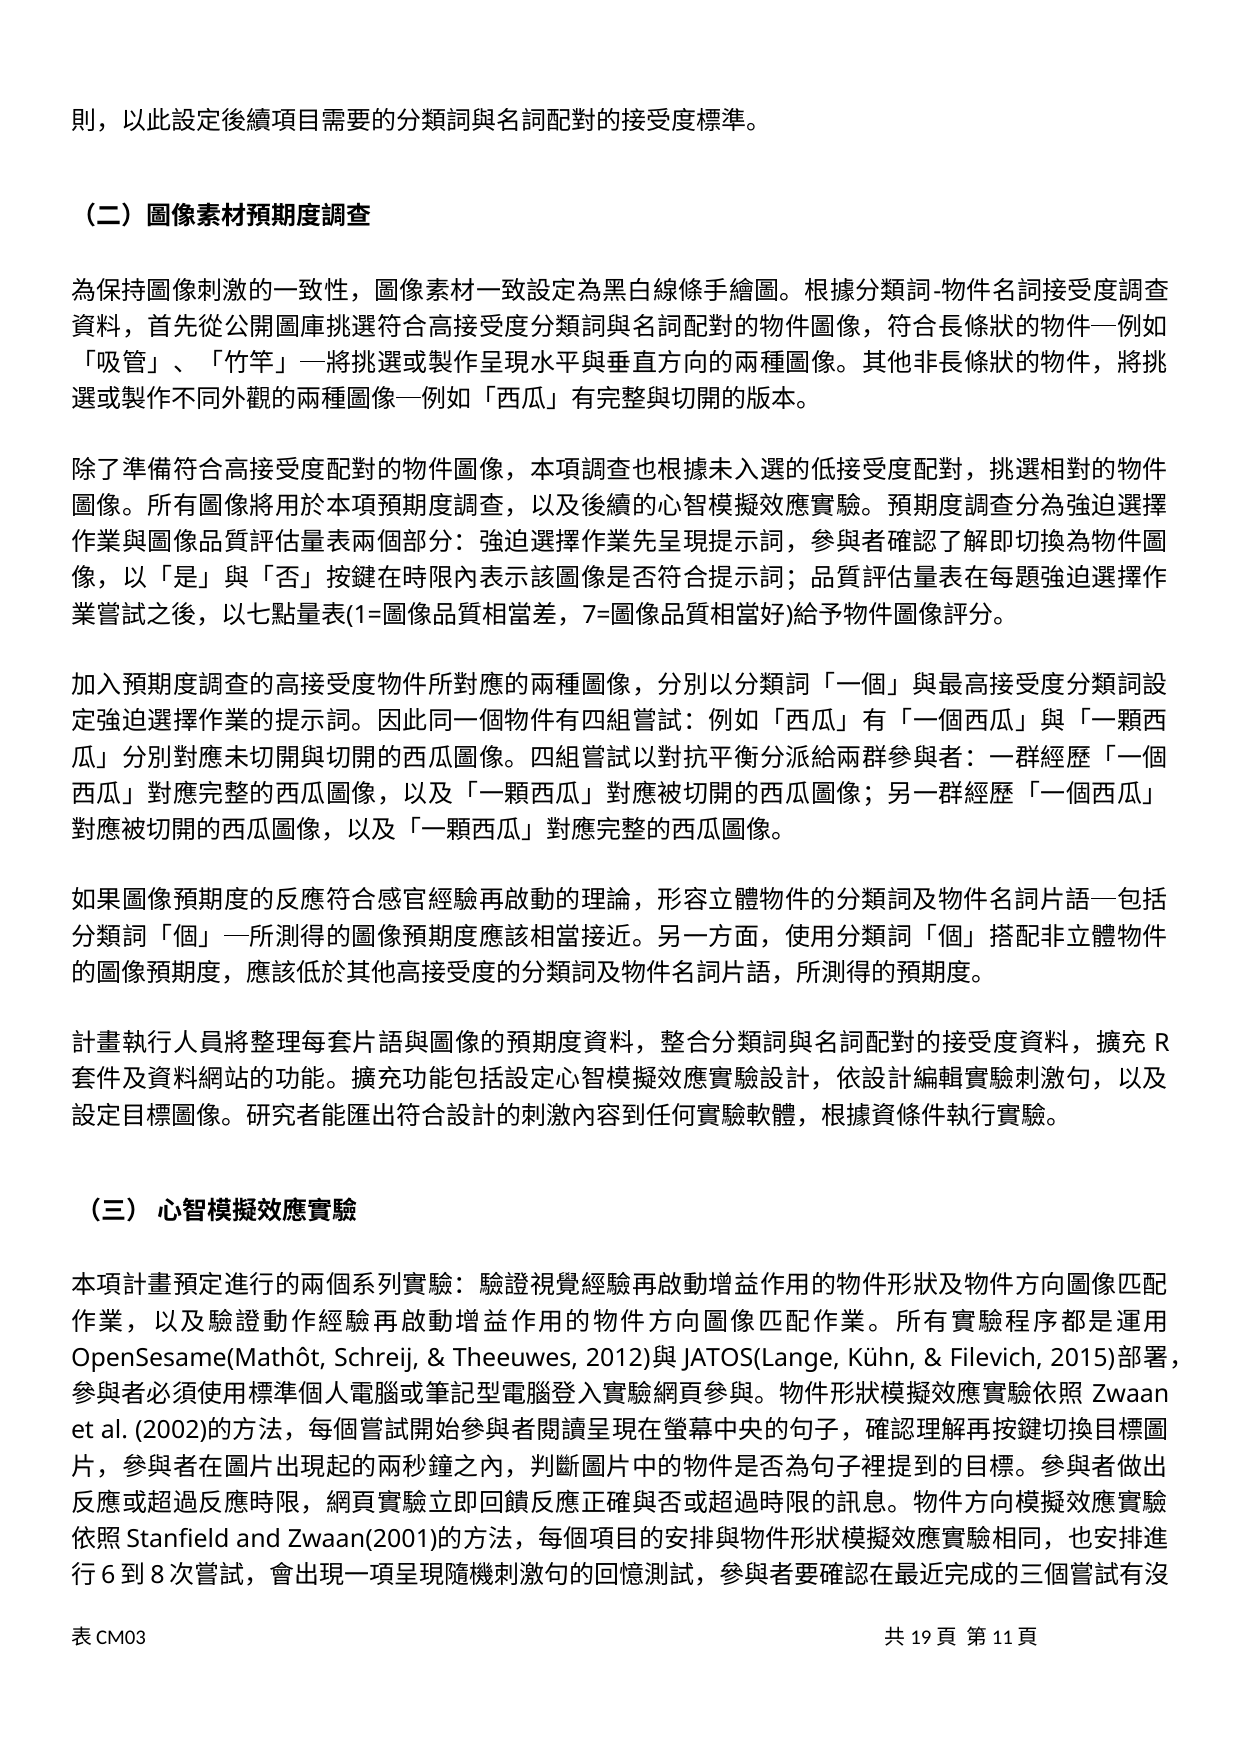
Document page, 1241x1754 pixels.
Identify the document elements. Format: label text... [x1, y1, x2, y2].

text 加入預期度調查的高接受度物件所對應的兩種圖像，分別以分類詞「一個」與最高接受度分類詞設定強迫選擇作業的提示詞。因此同一個物件有四組嘗試：例如「西瓜」有「一個西瓜」與「一顆西瓜」分別對應未切開與切開的西瓜圖像。四組嘗試以對抗平衡分派給兩群參與者：一群經歷「一個西瓜」對應完整的西瓜圖像，以及「一顆西瓜」對應被切開的西瓜圖像；另一群經歷「一個西瓜」對應被切開的西瓜圖像，以及「一顆西瓜」對應完整的西瓜圖像。 [71, 664, 1169, 846]
text 除了準備符合高接受度配對的物件圖像，本項調查也根據未入選的低接受度配對，挑選相對的物件圖像。所有圖像將用於本項預期度調查，以及後續的心智模擬效應實驗。預期度調查分為強迫選擇作業與圖像品質評估量表兩個部分：強迫選擇作業先呈現提示詞，參與者確認了解即切換為物件圖像，以「是」與「否」按鍵在時限內表示該圖像是否符合提示詞；品質評估量表在每題強迫選擇作業嘗試之後，以七點量表(1=圖像品質相當差，7=圖像品質相當好)給予物件圖像評分。 [71, 449, 1169, 630]
text 則，以此設定後續項目需要的分類詞與名詞配對的接受度標準。 [71, 100, 1169, 137]
subtitle （三） 心智模擬效應實驗 [71, 1190, 1169, 1227]
subtitle （二）圖像素材預期度調查 [71, 196, 1169, 232]
text 本項計畫預定進行的兩個系列實驗：驗證視覺經驗再啟動增益作用的物件形狀及物件方向圖像匹配作業，以及驗證動作經驗再啟動增益作用的物件方向圖像匹配作業。所有實驗程序都是運用OpenSesame(Mathôt, Schreij, & Theeuwes, 2012)與JATOS(Lange, Kühn, & Filevich, 2015)部署，參與者必須使用標準個人電腦或筆記型電腦登入實驗網頁參與。物件形狀模擬效應實驗依照Zwaan et al. (2002)的方法，每個嘗試開始參與者閱讀呈現在螢幕中央的句子，確認理解再按鍵切換目標圖片，參與者在圖片出現起的兩秒鐘之內，判斷圖片中的物件是否為句子裡提到的目標。參與者做出反應或超過反應時限，網頁實驗立即回饋反應正確與否或超過時限的訊息。物件方向模擬效應實驗依照Stanfield and Zwaan(2001)的方法，每個項目的安排與物件形狀模擬效應實驗相同，也安排進行6到8次嘗試，會出現一項呈現隨機刺激句的回憶測試，參與者要確認在最近完成的三個嘗試有沒有讀過這項刺激句。 [71, 1265, 1169, 1591]
text 如果圖像預期度的反應符合感官經驗再啟動的理論，形容立體物件的分類詞及物件名詞片語─包括分類詞「個」─所測得的圖像預期度應該相當接近。另一方面，使用分類詞「個」搭配非立體物件的圖像預期度，應該低於其他高接受度的分類詞及物件名詞片語，所測得的預期度。 [71, 880, 1169, 988]
text 為保持圖像刺激的一致性，圖像素材一致設定為黑白線條手繪圖。根據分類詞-物件名詞接受度調查資料，首先從公開圖庫挑選符合高接受度分類詞與名詞配對的物件圖像，符合長條狀的物件─例如「吸管」、「竹竿」─將挑選或製作呈現水平與垂直方向的兩種圖像。其他非長條狀的物件，將挑選或製作不同外觀的兩種圖像─例如「西瓜」有完整與切開的版本。 [71, 270, 1169, 415]
text 計畫執行人員將整理每套片語與圖像的預期度資料，整合分類詞與名詞配對的接受度資料，擴充R套件及資料網站的功能。擴充功能包括設定心智模擬效應實驗設計，依設計編輯實驗刺激句，以及設定目標圖像。研究者能匯出符合設計的刺激內容到任何實驗軟體，根據資條件執行實驗。 [71, 1023, 1169, 1131]
